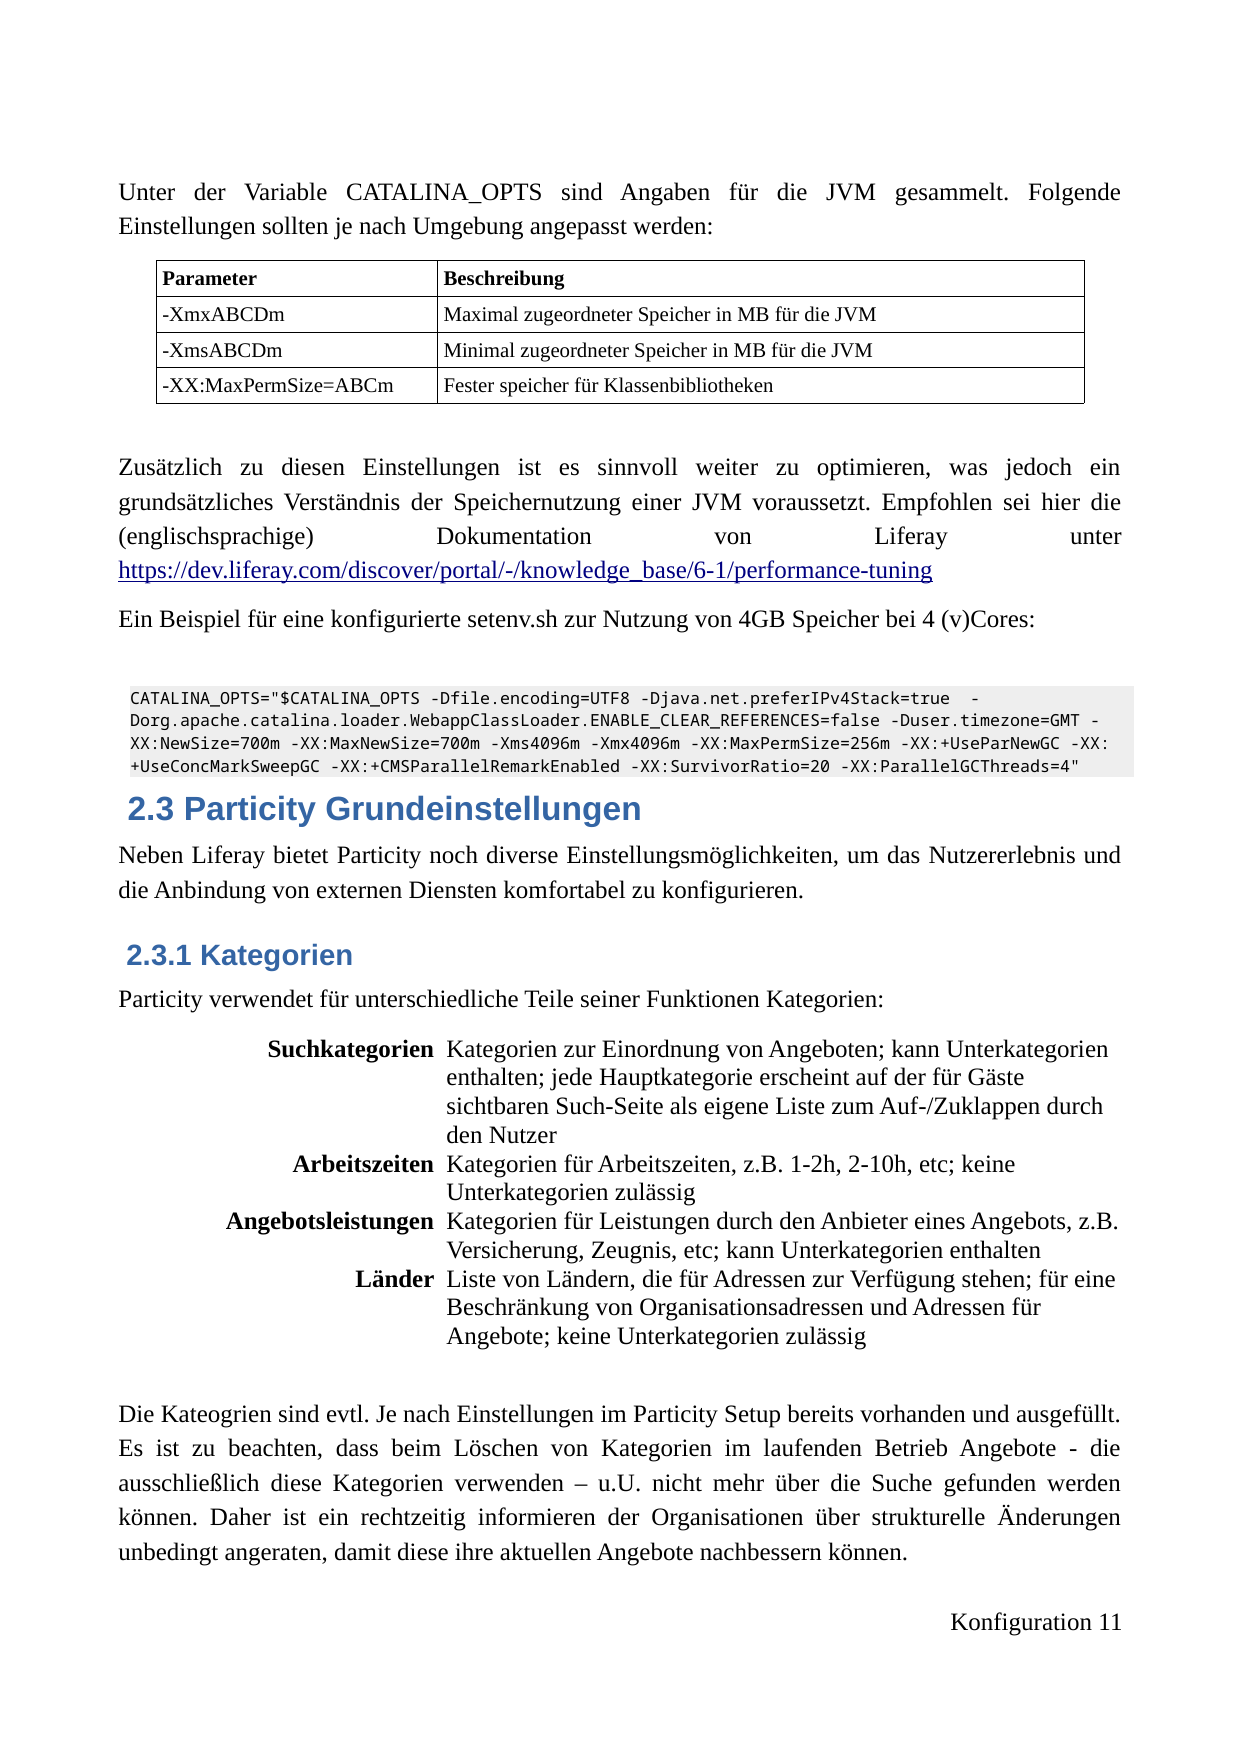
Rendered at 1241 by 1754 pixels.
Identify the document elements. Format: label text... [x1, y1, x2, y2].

table_cell Maximal zugeordneter Speicher in MB für die JVM [438, 297, 1084, 332]
text Particity verwendet für unterschiedliche Teile seiner Funktionen Kategorien: [118, 984, 1122, 1013]
table_cell -XmsABCDm [157, 333, 437, 367]
table_header Suchkategorien [118, 1034, 446, 1149]
table_header Kategorien zur Einordnung von Angeboten; kann Unterkategorien enthalten; jede Hauptkategorie erscheint auf der für Gäste sichtbaren Such-Seite als eigene Liste zum Auf-/Zuklappen durch den Nutzer [446, 1034, 1123, 1149]
subtitle Particity Grundeinstellungen [118, 674, 1122, 828]
text Die Kateogrien sind evtl. Je nach Einstellungen im Particity Setup bereits vorhanden und ausgefüllt. Es ist zu beachten, dass beim Löschen von Kategorien im laufenden Betrieb Angebote - die ausschließlich diese Kategorien verwenden – u.U. nicht mehr über die Suche gefunden werden können. Daher ist ein rechtzeitig informieren der Organisationen über strukturelle Änderungen unbedingt angeraten, damit diese ihre aktuellen Angebote nachbessern können. [118, 1399, 1122, 1566]
text Unter der Variable CATALINA_OPTS sind Angaben für die JVM gesammelt. Folgende Einstellungen sollten je nach Umgebung angepasst werden: [118, 177, 1122, 240]
table_cell Fester speicher für Klassenbibliotheken [438, 368, 1084, 403]
table_cell Länder [118, 1264, 446, 1350]
subtitle Kategorien [118, 938, 1122, 972]
table_cell Kategorien für Leistungen durch den Anbieter eines Angebots, z.B. Versicherung, Zeugnis, etc; kann Unterkategorien enthalten [446, 1206, 1123, 1264]
table_header Parameter [157, 261, 437, 296]
table_header Beschreibung [438, 261, 1084, 296]
text Zusätzlich zu diesen Einstellungen ist es sinnvoll weiter zu optimieren, was jedoch ein grundsätzliches Verständnis der Speichernutzung einer JVM voraussetzt. Empfohlen sei hier die (englischsprachige) Dokumentation von Liferay unter https://dev.liferay.com/discover/portal/-/knowledge_base/6-1/performance-tuning [118, 452, 1122, 584]
table_cell -XX:MaxPermSize=ABCm [157, 368, 437, 403]
table_cell Angebotsleistungen [118, 1206, 446, 1264]
table_cell Minimal zugeordneter Speicher in MB für die JVM [438, 333, 1084, 367]
table_cell Liste von Ländern, die für Adressen zur Verfügung stehen; für eine Beschränkung von Organisationsadressen und Adressen für Angebote; keine Unterkategorien zulässig [446, 1264, 1123, 1350]
text CATALINA_OPTS="$CATALINA_OPTS -Dfile.encoding=UTF8 -Djava.net.preferIPv4Stack=true -Dorg.apache.catalina.loader.WebappClassLoader.ENABLE_CLEAR_REFERENCES=false -Duser.timezone=GMT -XX:NewSize=700m -XX:MaxNewSize=700m -Xms4096m -Xmx4096m -XX:MaxPermSize=256m -XX:+UseParNewGC -XX:+UseConcMarkSweepGC -XX:+CMSParallelRemarkEnabled -XX:SurvivorRatio=20 -XX:ParallelGCThreads=4" [130, 686, 1134, 777]
table_cell Arbeitszeiten [118, 1149, 446, 1206]
text Ein Beispiel für eine konfigurierte setenv.sh zur Nutzung von 4GB Speicher bei 4 (v)Cores: [118, 604, 1122, 633]
text Neben Liferay bietet Particity noch diverse Einstellungsmöglichkeiten, um das Nutzererlebnis und die Anbindung von externen Diensten komfortabel zu konfigurieren. [118, 840, 1122, 903]
table_cell -XmxABCDm [157, 297, 437, 332]
table_cell Kategorien für Arbeitszeiten, z.B. 1-2h, 2-10h, etc; keine Unterkategorien zulässig [446, 1149, 1123, 1206]
